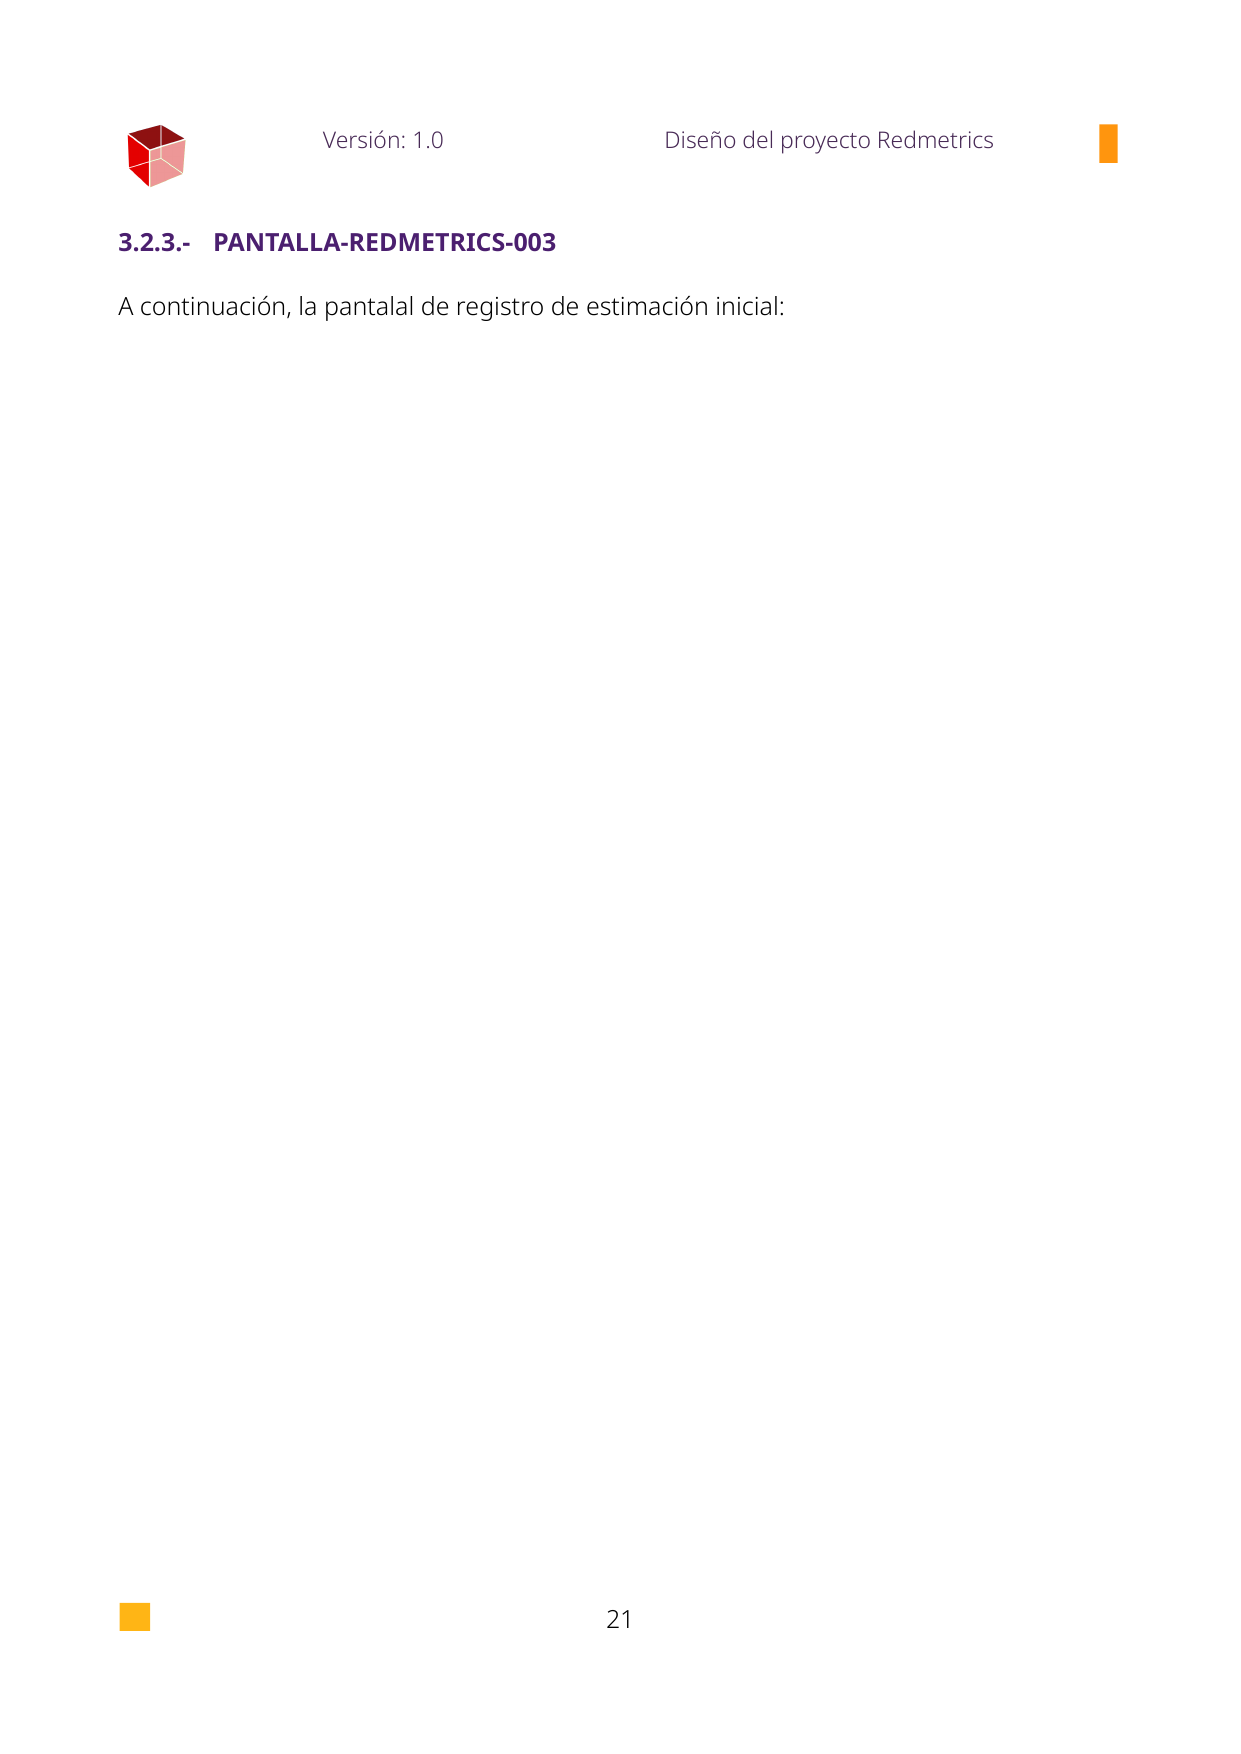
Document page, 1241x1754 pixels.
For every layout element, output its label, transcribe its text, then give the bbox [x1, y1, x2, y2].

picture [123, 123, 189, 189]
subtitle PANTALLA-REDMETRICS-003 [118, 225, 1122, 259]
text A continuación, la pantalal de registro de estimación inicial: [118, 289, 1122, 357]
